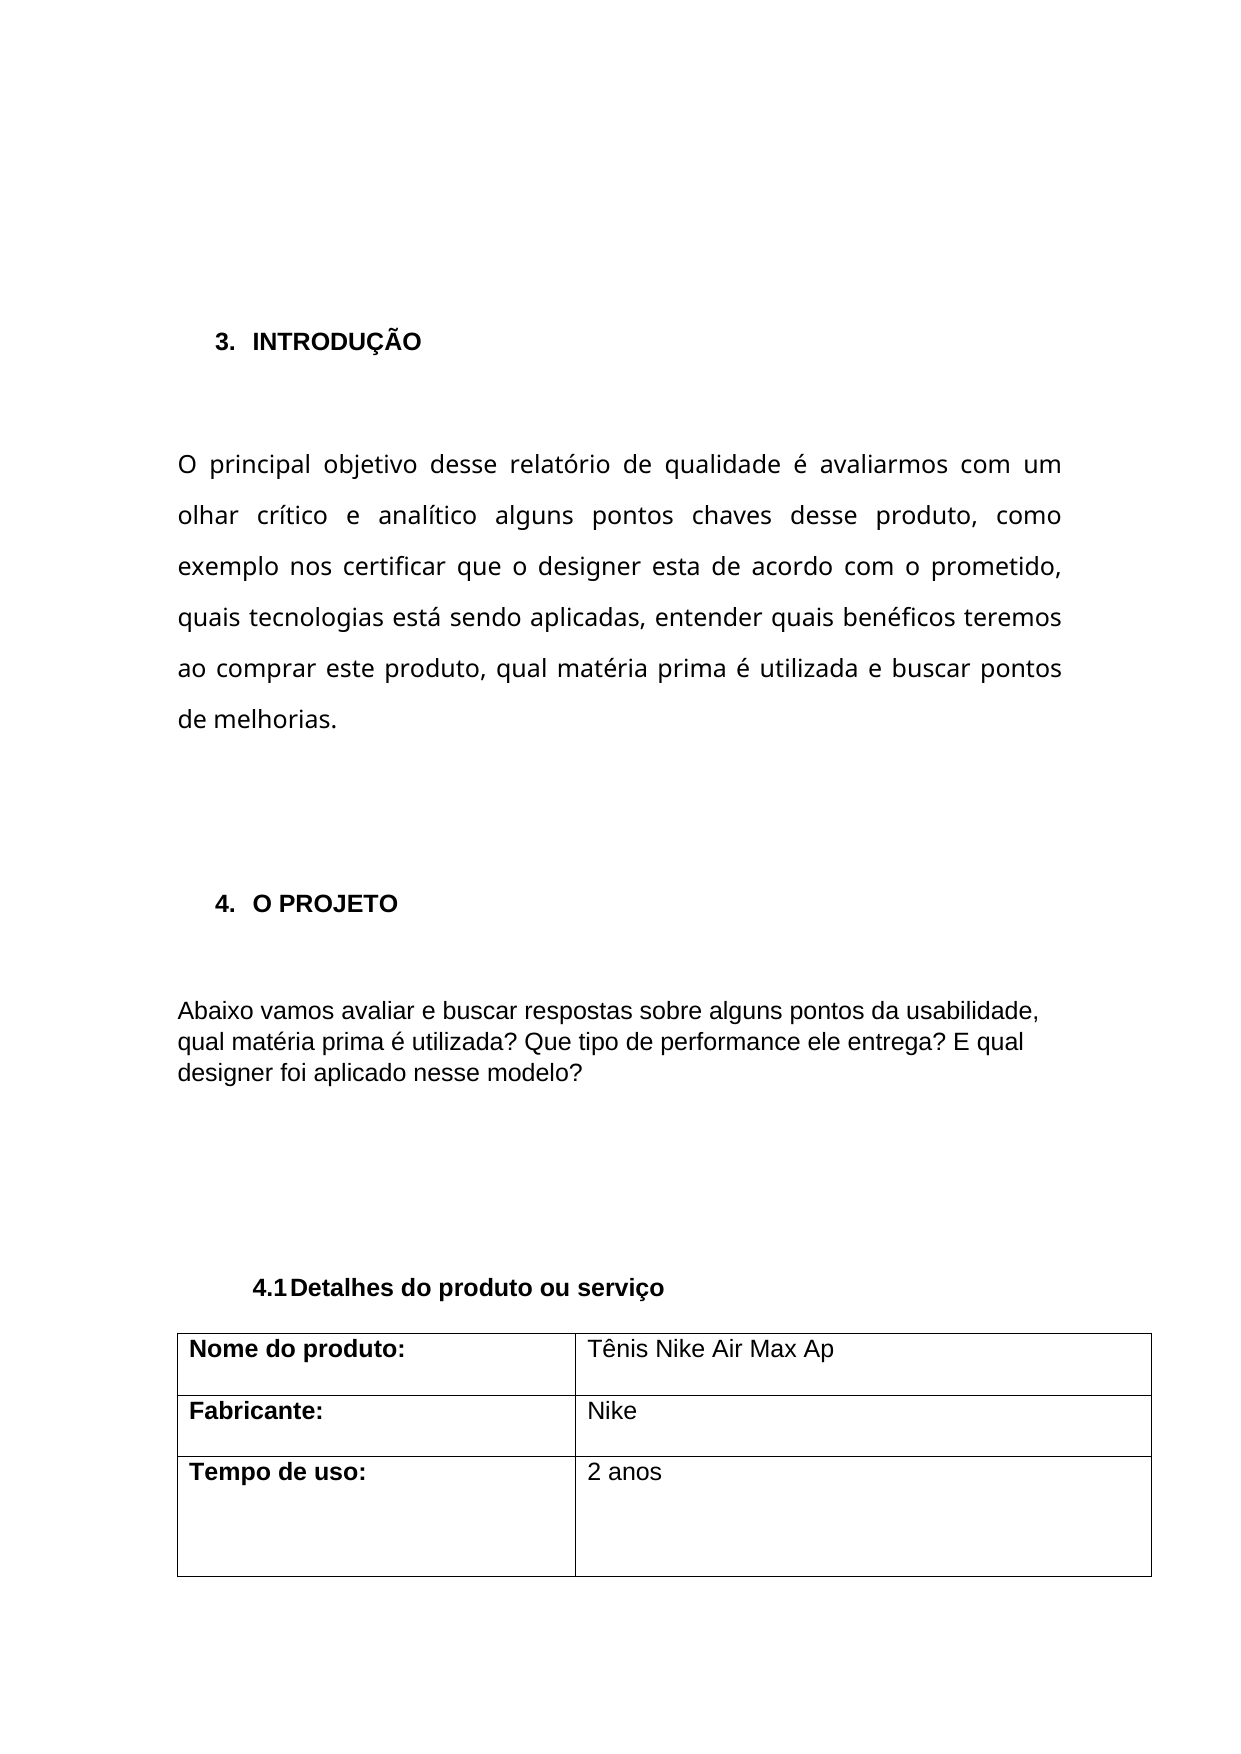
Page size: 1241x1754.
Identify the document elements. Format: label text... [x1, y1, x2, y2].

table_cell Tempo de uso: [178, 1457, 575, 1576]
subtitle Detalhes do produto ou serviço [252, 1273, 1063, 1302]
subtitle INTRODUÇÃO [215, 327, 1063, 356]
subtitle O PROJETO [215, 889, 1063, 918]
table_header Nome do produto: [178, 1334, 575, 1395]
table_header Tênis Nike Air Max Ap [576, 1334, 1151, 1395]
table_cell Fabricante: [178, 1396, 575, 1456]
table_cell 2 anos [576, 1457, 1151, 1576]
text Abaixo vamos avaliar e buscar respostas sobre alguns pontos da usabilidade, qual matéria prima é utilizada? Que tipo de performance ele entrega? E qual designer foi aplicado nesse modelo? [177, 996, 1063, 1087]
table_cell Nike [576, 1396, 1151, 1456]
text O principal objetivo desse relatório de qualidade é avaliarmos com um olhar crítico e analítico alguns pontos chaves desse produto, como exemplo nos certificar que o designer esta de acordo com o prometido, quais tecnologias está sendo aplicadas, entender quais benéficos teremos ao comprar este produto, qual matéria prima é utilizada e buscar pontos de melhorias. [177, 447, 1063, 736]
